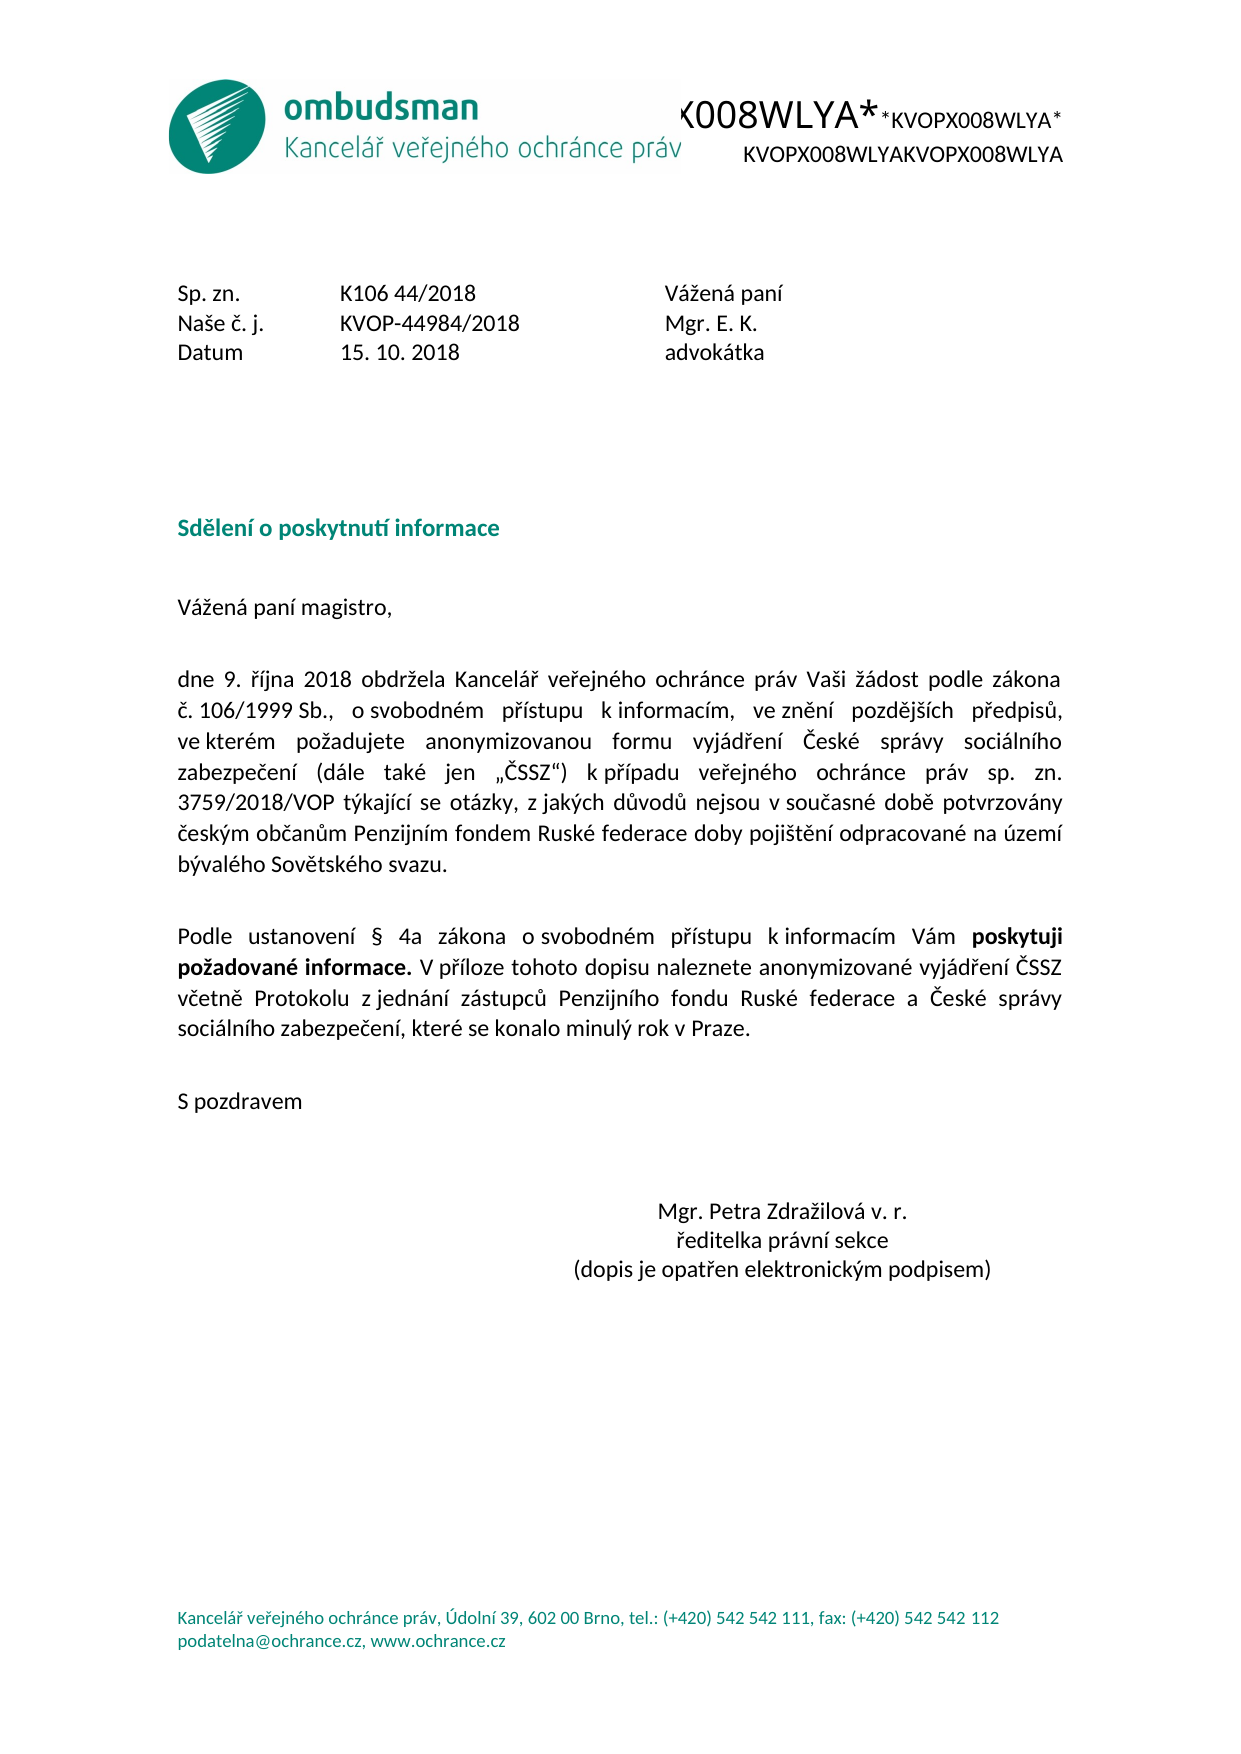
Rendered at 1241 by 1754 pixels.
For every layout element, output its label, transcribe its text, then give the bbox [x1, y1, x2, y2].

text (dopis je opatřen elektronickým podpisem) [502, 1254, 1063, 1284]
subtitle Sdělení o poskytnutí informace [177, 513, 1063, 543]
table_header Sp. zn. Naše č. j. Datum [177, 220, 340, 513]
text Mgr. Petra Zdražilová v. r. [502, 1196, 1063, 1225]
text Podle ustanovení § 4a zákona o svobodném přístupu k informacím Vám poskytuji požadované informace. V příloze tohoto dopisu naleznete anonymizované vyjádření ČSSZ včetně Protokolu z jednání zástupců Penzijního fondu Ruské federace a České správy sociálního zabezpečení, které se konalo minulý rok v Praze. [177, 921, 1063, 1043]
text dne 9. října 2018 obdržela Kancelář veřejného ochránce práv Vaši žádost podle zákona č. 106/1999 Sb., o svobodném přístupu k informacím, ve znění pozdějších předpisů, ve kterém požadujete anonymizovanou formu vyjádření České správy sociálního zabezpečení (dále také jen „ČSSZ“) k případu veřejného ochránce práv sp. zn. 3759/2018/VOP týkající se otázky, z jakých důvodů nejsou v současné době potvrzovány českým občanům Penzijním fondem Ruské federace doby pojištění odpracované na území bývalého Sovětského svazu. [177, 664, 1063, 878]
text ředitelka právní sekce [502, 1225, 1063, 1254]
text S pozdravem [177, 1086, 1063, 1115]
table_header K106 44/2018 KVOP-44984/2018 15. 10. 2018 [340, 220, 664, 513]
table_header Vážená paní Mgr. E. K. advokátka [665, 220, 1085, 513]
text Vážená paní magistro, [177, 592, 1063, 621]
